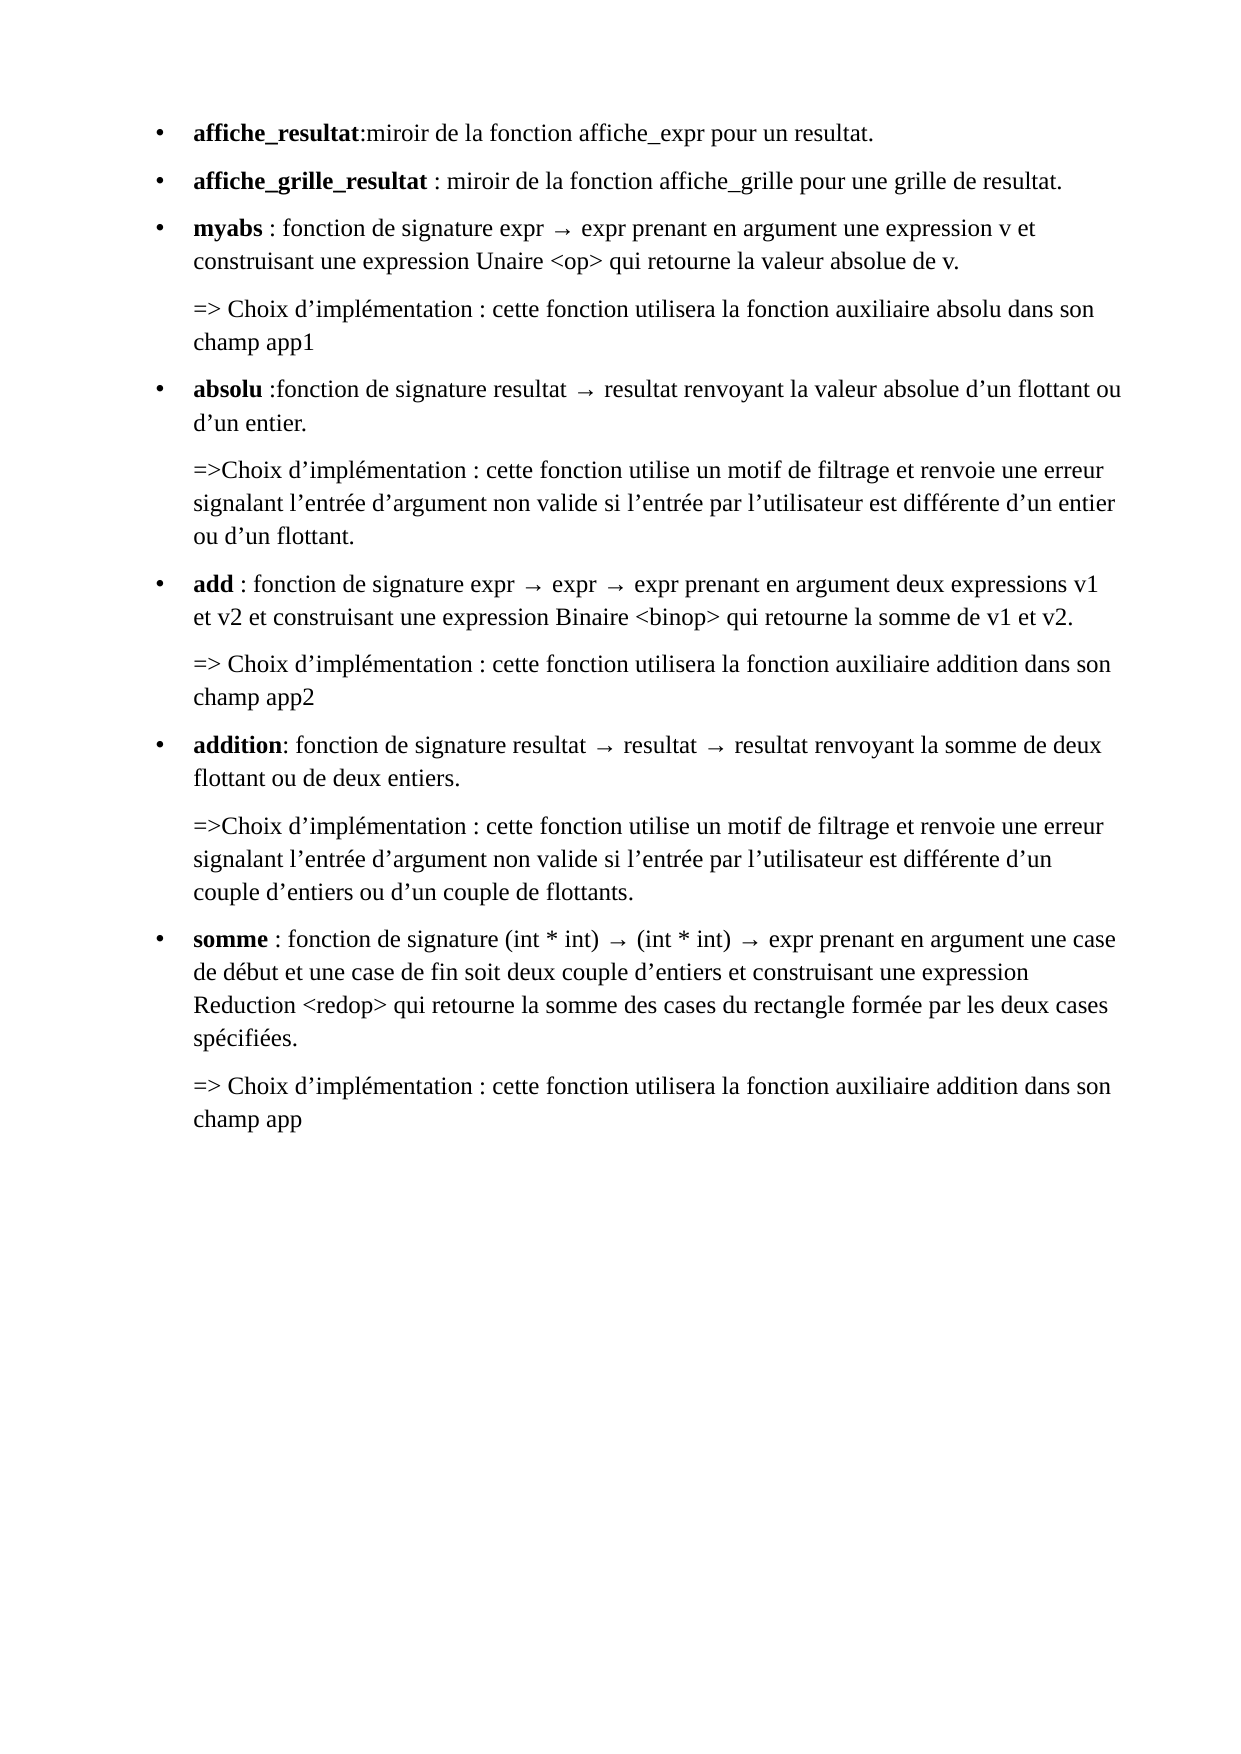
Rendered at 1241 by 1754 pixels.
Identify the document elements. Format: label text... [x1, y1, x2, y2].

list affiche_grille_resultat : miroir de la fonction affiche_grille pour une grille de resultat. [156, 166, 1122, 194]
list =>Choix d’implémentation : cette fonction utilise un motif de filtrage et renvoie une erreur signalant l’entrée d’argument non valide si l’entrée par l’utilisateur est différente d’un entier ou d’un flottant. [156, 455, 1122, 550]
list => Choix d’implémentation : cette fonction utilisera la fonction auxiliaire addition dans son champ app [156, 1071, 1122, 1133]
list => Choix d’implémentation : cette fonction utilisera la fonction auxiliaire addition dans son champ app2 [156, 649, 1122, 711]
list affiche_resultat:miroir de la fonction affiche_expr pour un resultat. [156, 118, 1122, 147]
list somme : fonction de signature (int * int) → (int * int) → expr prenant en argument une case de début et une case de fin soit deux couple d’entiers et construisant une expression Reduction <redop> qui retourne la somme des cases du rectangle formée par les deux cases spécifiées. [156, 924, 1122, 1052]
list =>Choix d’implémentation : cette fonction utilise un motif de filtrage et renvoie une erreur signalant l’entrée d’argument non valide si l’entrée par l’utilisateur est différente d’un couple d’entiers ou d’un couple de flottants. [156, 811, 1122, 906]
list add : fonction de signature expr → expr → expr prenant en argument deux expressions v1 et v2 et construisant une expression Binaire <binop> qui retourne la somme de v1 et v2. [156, 569, 1122, 631]
list => Choix d’implémentation : cette fonction utilisera la fonction auxiliaire absolu dans son champ app1 [156, 294, 1122, 356]
list absolu :fonction de signature resultat → resultat renvoyant la valeur absolue d’un flottant ou d’un entier. [156, 374, 1122, 436]
list addition: fonction de signature resultat → resultat → resultat renvoyant la somme de deux flottant ou de deux entiers. [156, 730, 1122, 792]
list myabs : fonction de signature expr → expr prenant en argument une expression v et construisant une expression Unaire <op> qui retourne la valeur absolue de v. [156, 213, 1122, 275]
